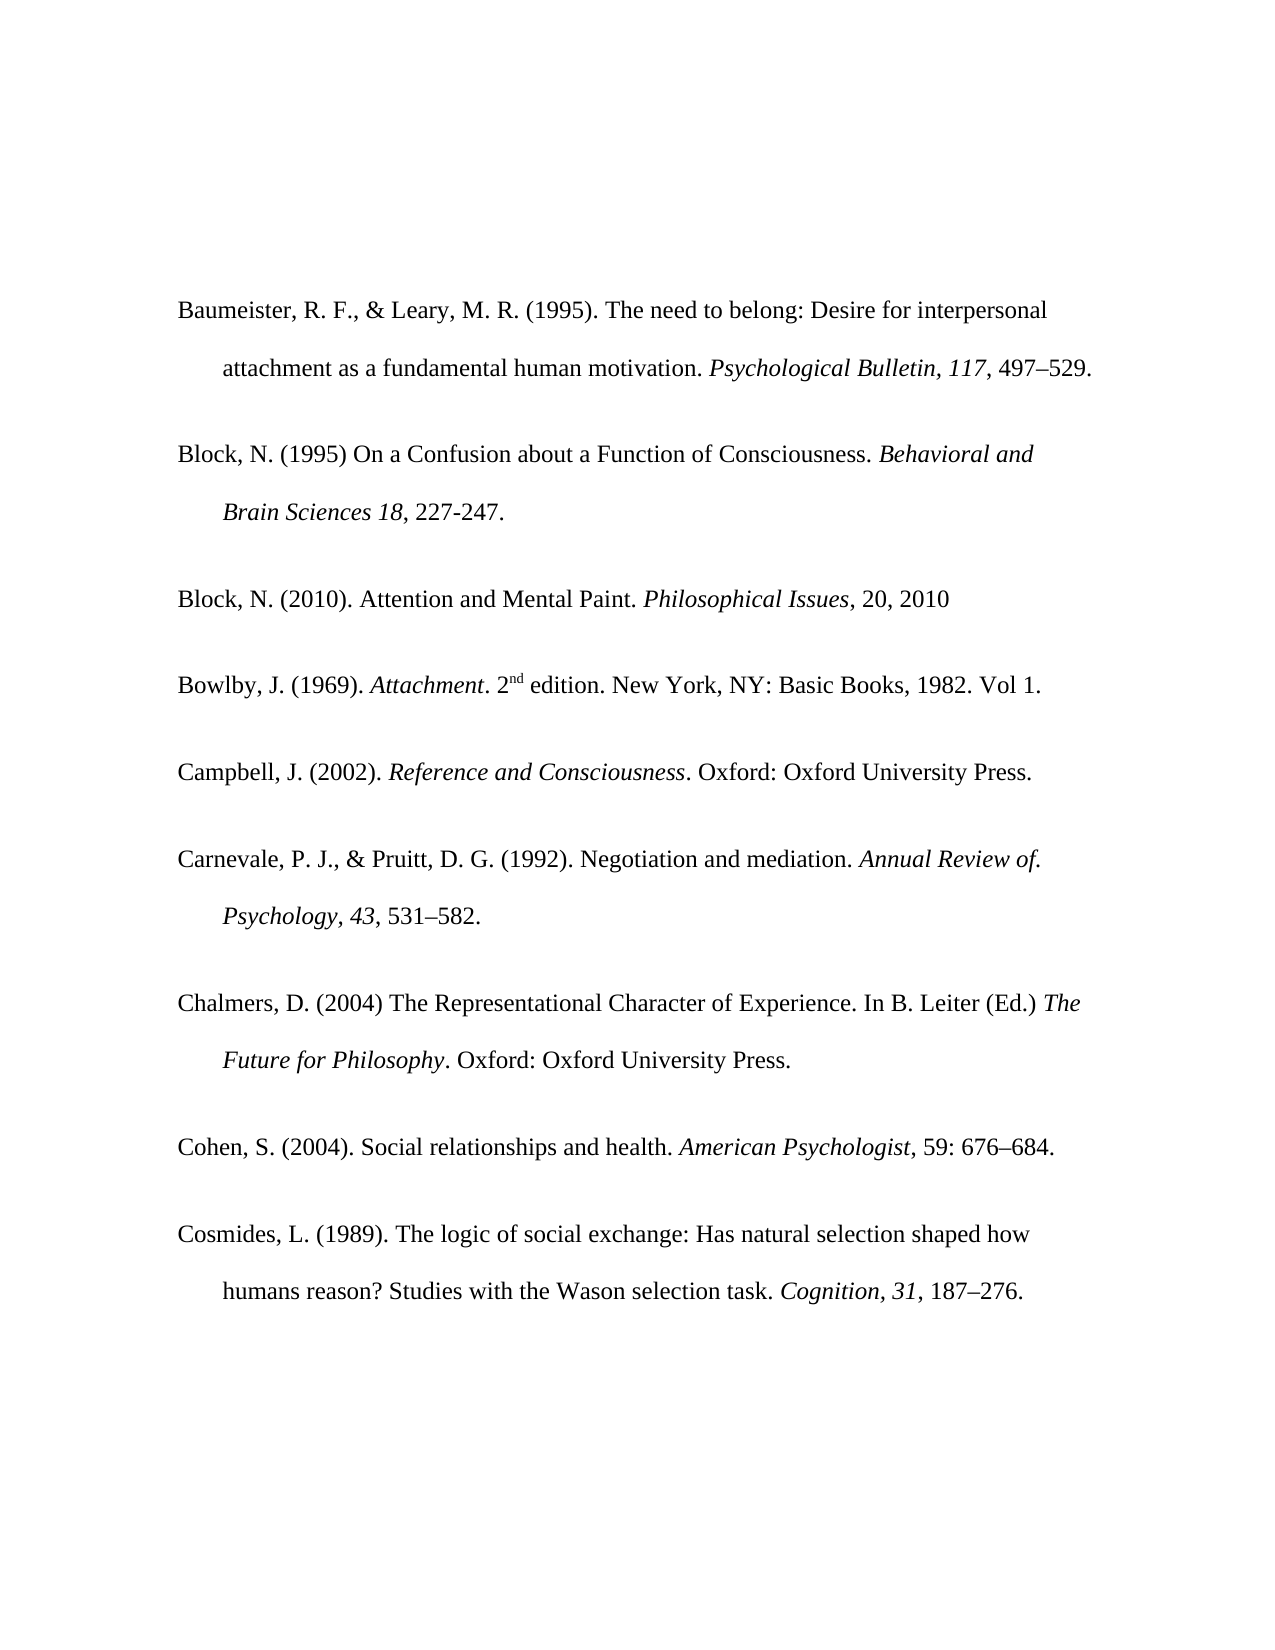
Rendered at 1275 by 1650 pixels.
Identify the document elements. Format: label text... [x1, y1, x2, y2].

text Cohen, S. (2004). Social relationships and health. American Psychologist, 59: 676–684. [177, 1132, 1098, 1161]
text Campbell, J. (2002). Reference and Consciousness. Oxford: Oxford University Press. [177, 757, 1098, 786]
text Bowlby, J. (1969). Attachment. 2nd edition. New York, NY: Basic Books, 1982. Vol 1. [177, 670, 1098, 699]
text Baumeister, R. F., & Leary, M. R. (1995). The need to belong: Desire for interpersonal attachment as a fundamental human motivation. Psychological Bulletin, 117, 497–529. [177, 295, 1098, 382]
text Block, N. (2010). Attention and Mental Paint. Philosophical Issues, 20, 2010 [177, 584, 1098, 612]
text Cosmides, L. (1989). The logic of social exchange: Has natural selection shaped how humans reason? Studies with the Wason selection task. Cognition, 31, 187–276. [177, 1219, 1098, 1305]
text Carnevale, P. J., & Pruitt, D. G. (1992). Negotiation and mediation. Annual Review of. Psychology, 43, 531–582. [177, 844, 1098, 930]
text Chalmers, D. (2004) The Representational Character of Experience. In B. Leiter (Ed.) The Future for Philosophy. Oxford: Oxford University Press. [177, 988, 1098, 1074]
text Block, N. (1995) On a Confusion about a Function of Consciousness. Behavioral and Brain Sciences 18, 227-247. [177, 439, 1098, 526]
